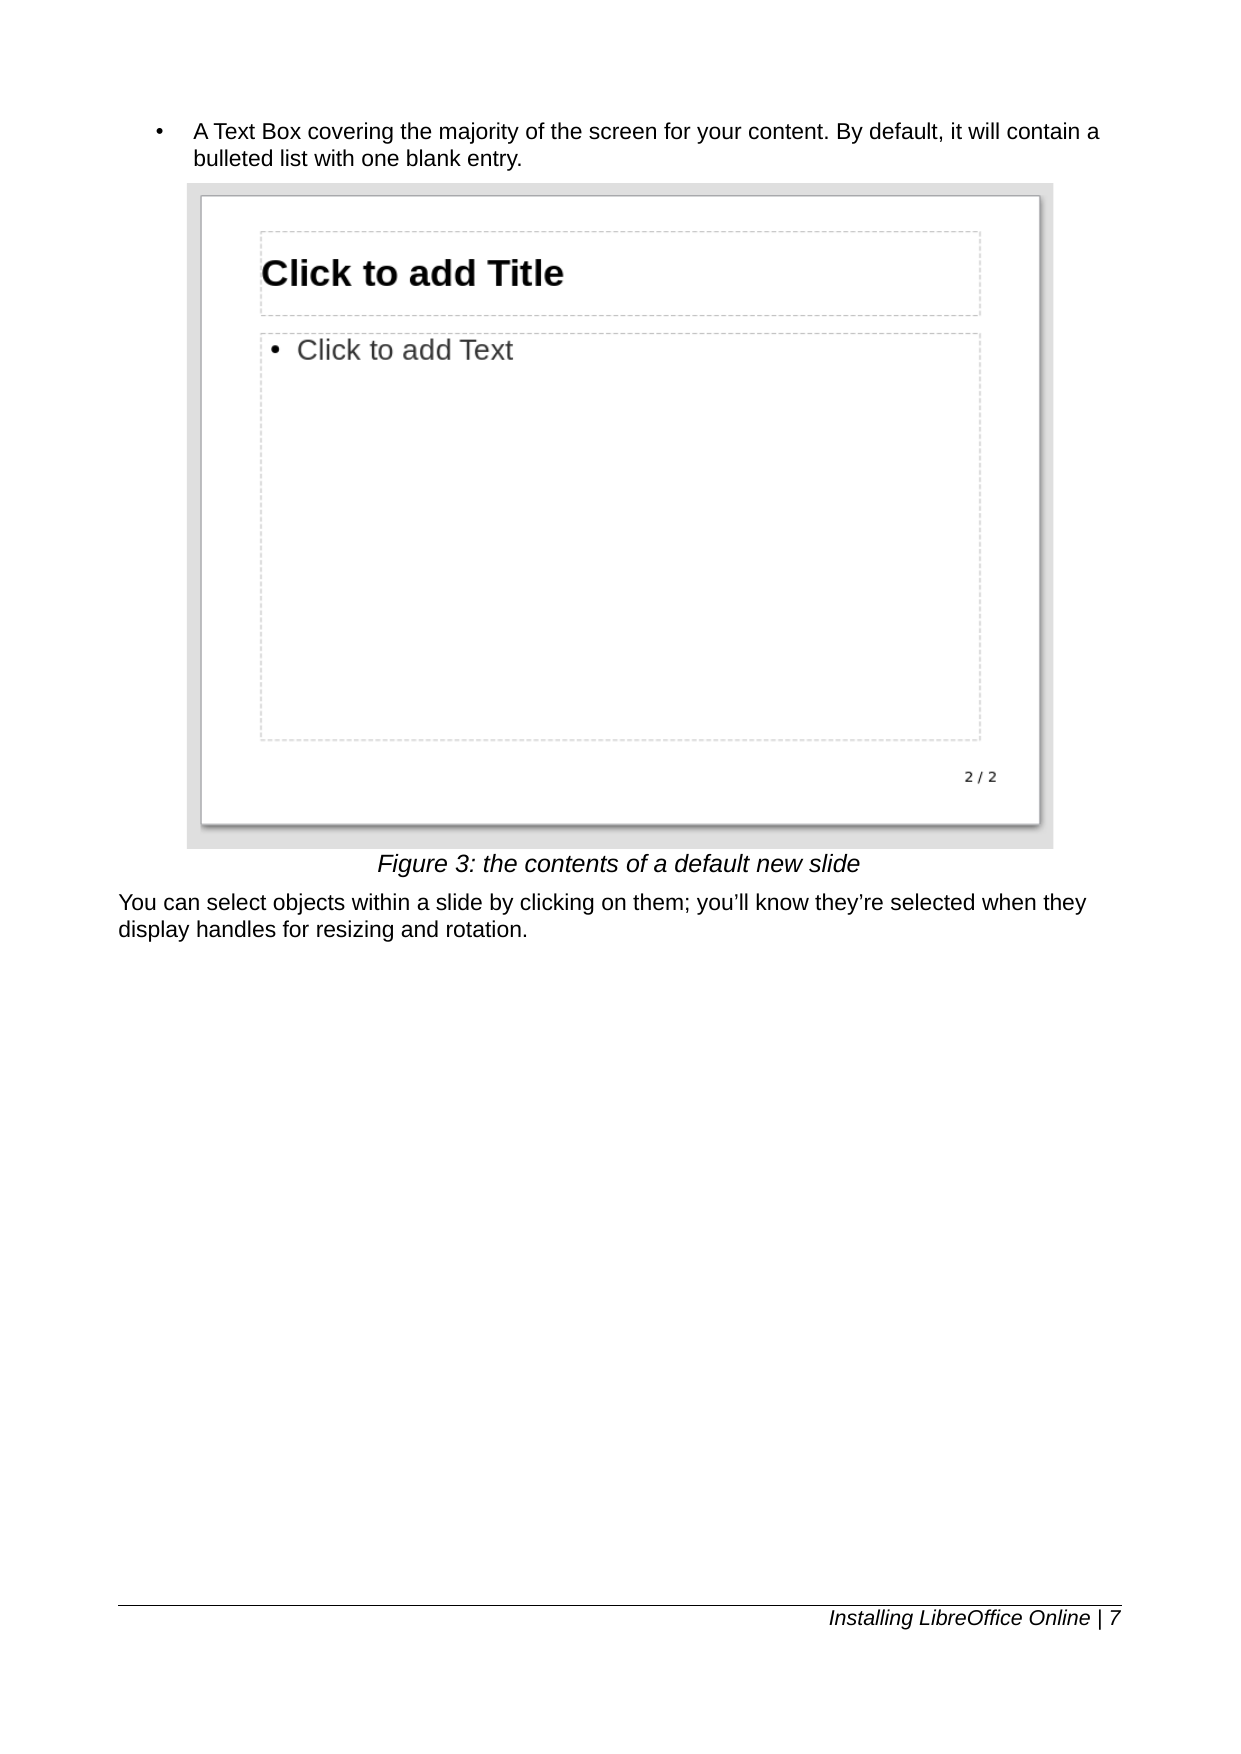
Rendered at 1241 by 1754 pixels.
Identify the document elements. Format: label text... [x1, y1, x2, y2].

picture [186, 183, 1054, 849]
list A Text Box covering the majority of the screen for your content. By default, it will contain a bulleted list with one blank entry. [156, 118, 1122, 171]
text You can select objects within a slide by clicking on them; you’ll know they’re selected when they display handles for resizing and rotation. [118, 889, 1122, 942]
text Figure 3: the contents of a default new slide [169, 183, 1072, 877]
